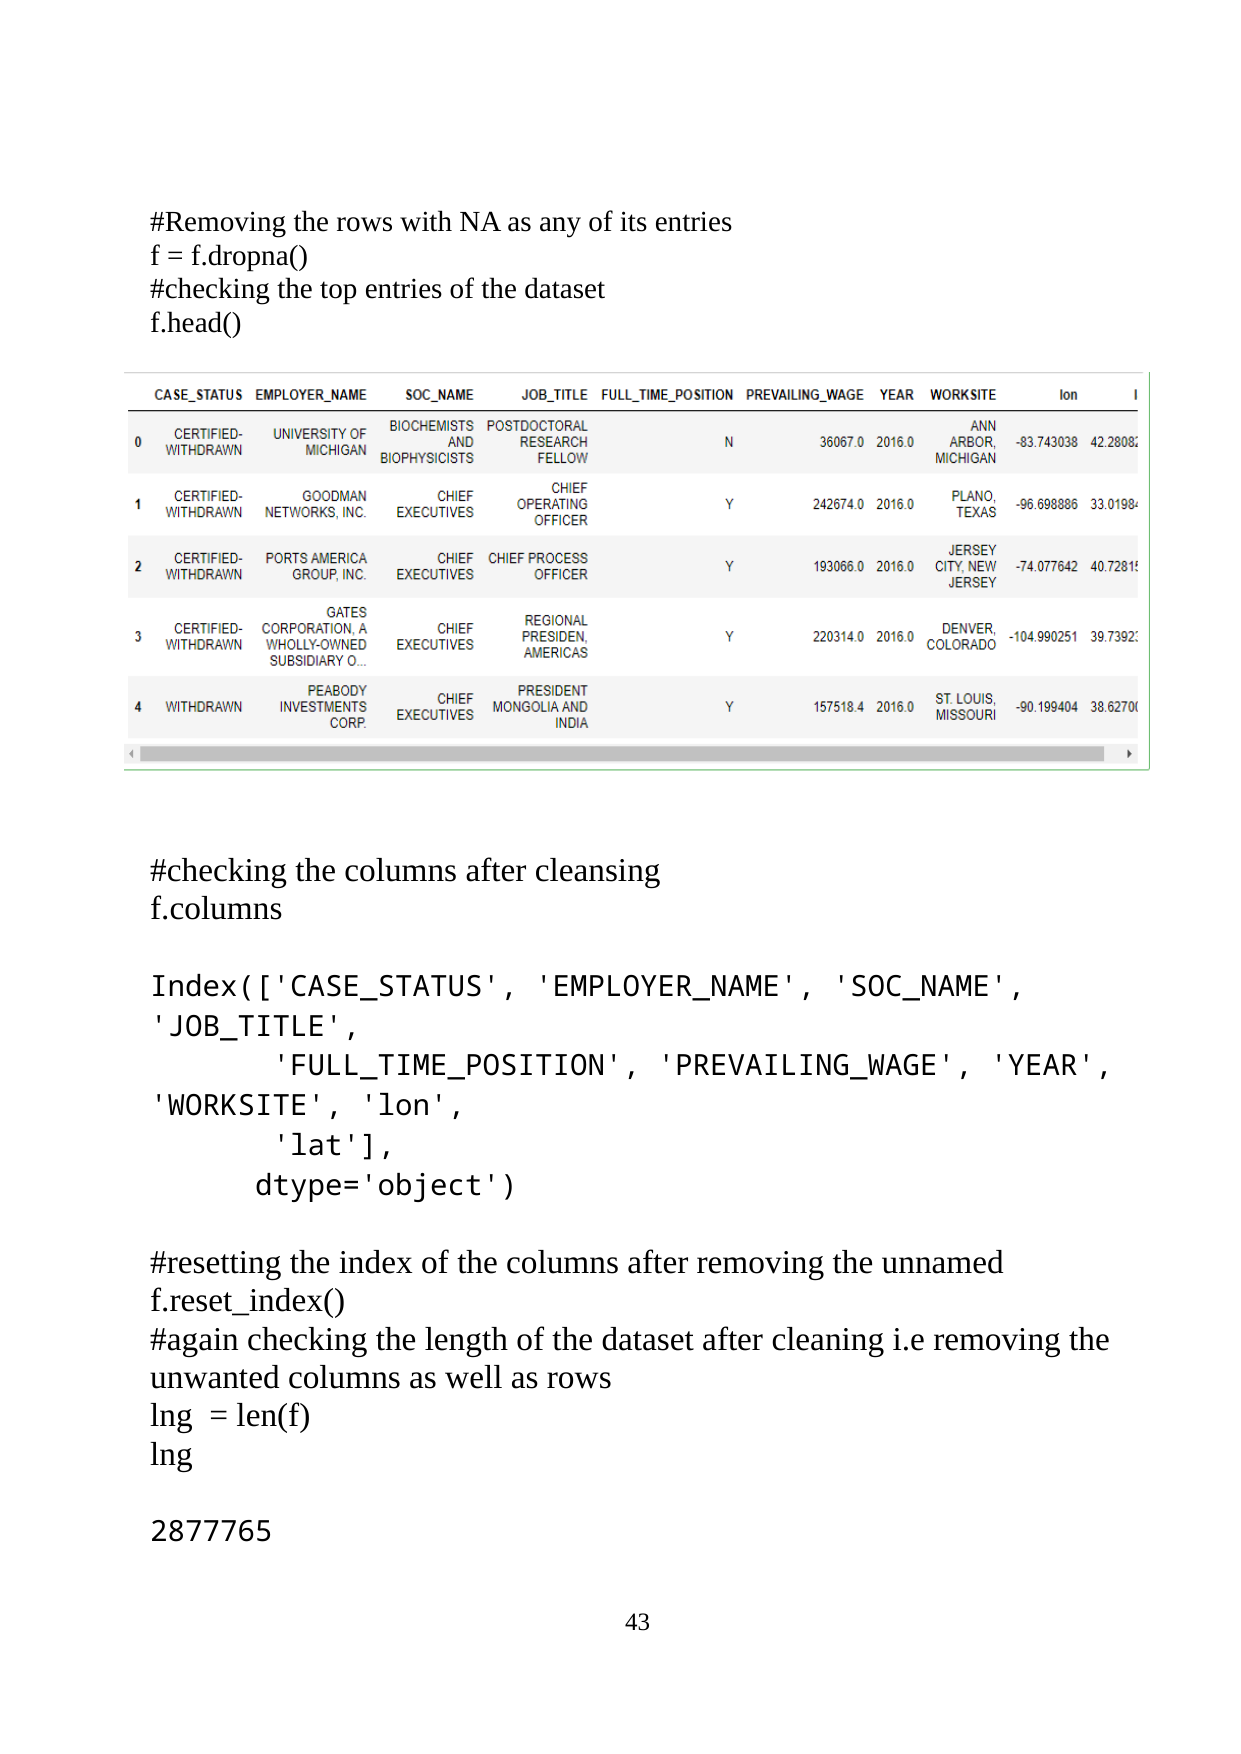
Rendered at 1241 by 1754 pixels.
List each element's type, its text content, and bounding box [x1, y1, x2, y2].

text #checking the columns after cleansing [150, 850, 1125, 888]
text #Removing the rows with NA as any of its entries [150, 204, 1125, 238]
text 2877765 [150, 1511, 1125, 1550]
text f.head() [150, 305, 1125, 338]
text #again checking the length of the dataset after cleaning i.e removing the unwanted columns as well as rows [150, 1319, 1125, 1396]
text lng [150, 1434, 1125, 1472]
text f.reset_index() [150, 1281, 1125, 1319]
text #resetting the index of the columns after removing the unnamed [150, 1242, 1125, 1281]
text Index(['CASE_STATUS', 'EMPLOYER_NAME', 'SOC_NAME', 'JOB_TITLE', [150, 965, 1125, 1044]
text #checking the top entries of the dataset [150, 271, 1125, 305]
text dtype='object') [150, 1164, 1125, 1204]
text 'FULL_TIME_POSITION', 'PREVAILING_WAGE', 'YEAR', 'WORKSITE', 'lon', [150, 1044, 1125, 1124]
text 'lat'], [150, 1124, 1125, 1164]
text f.columns [150, 888, 1125, 927]
text lng = len(f) [150, 1396, 1125, 1434]
picture [124, 372, 1152, 774]
text f = f.dropna() [150, 238, 1125, 271]
